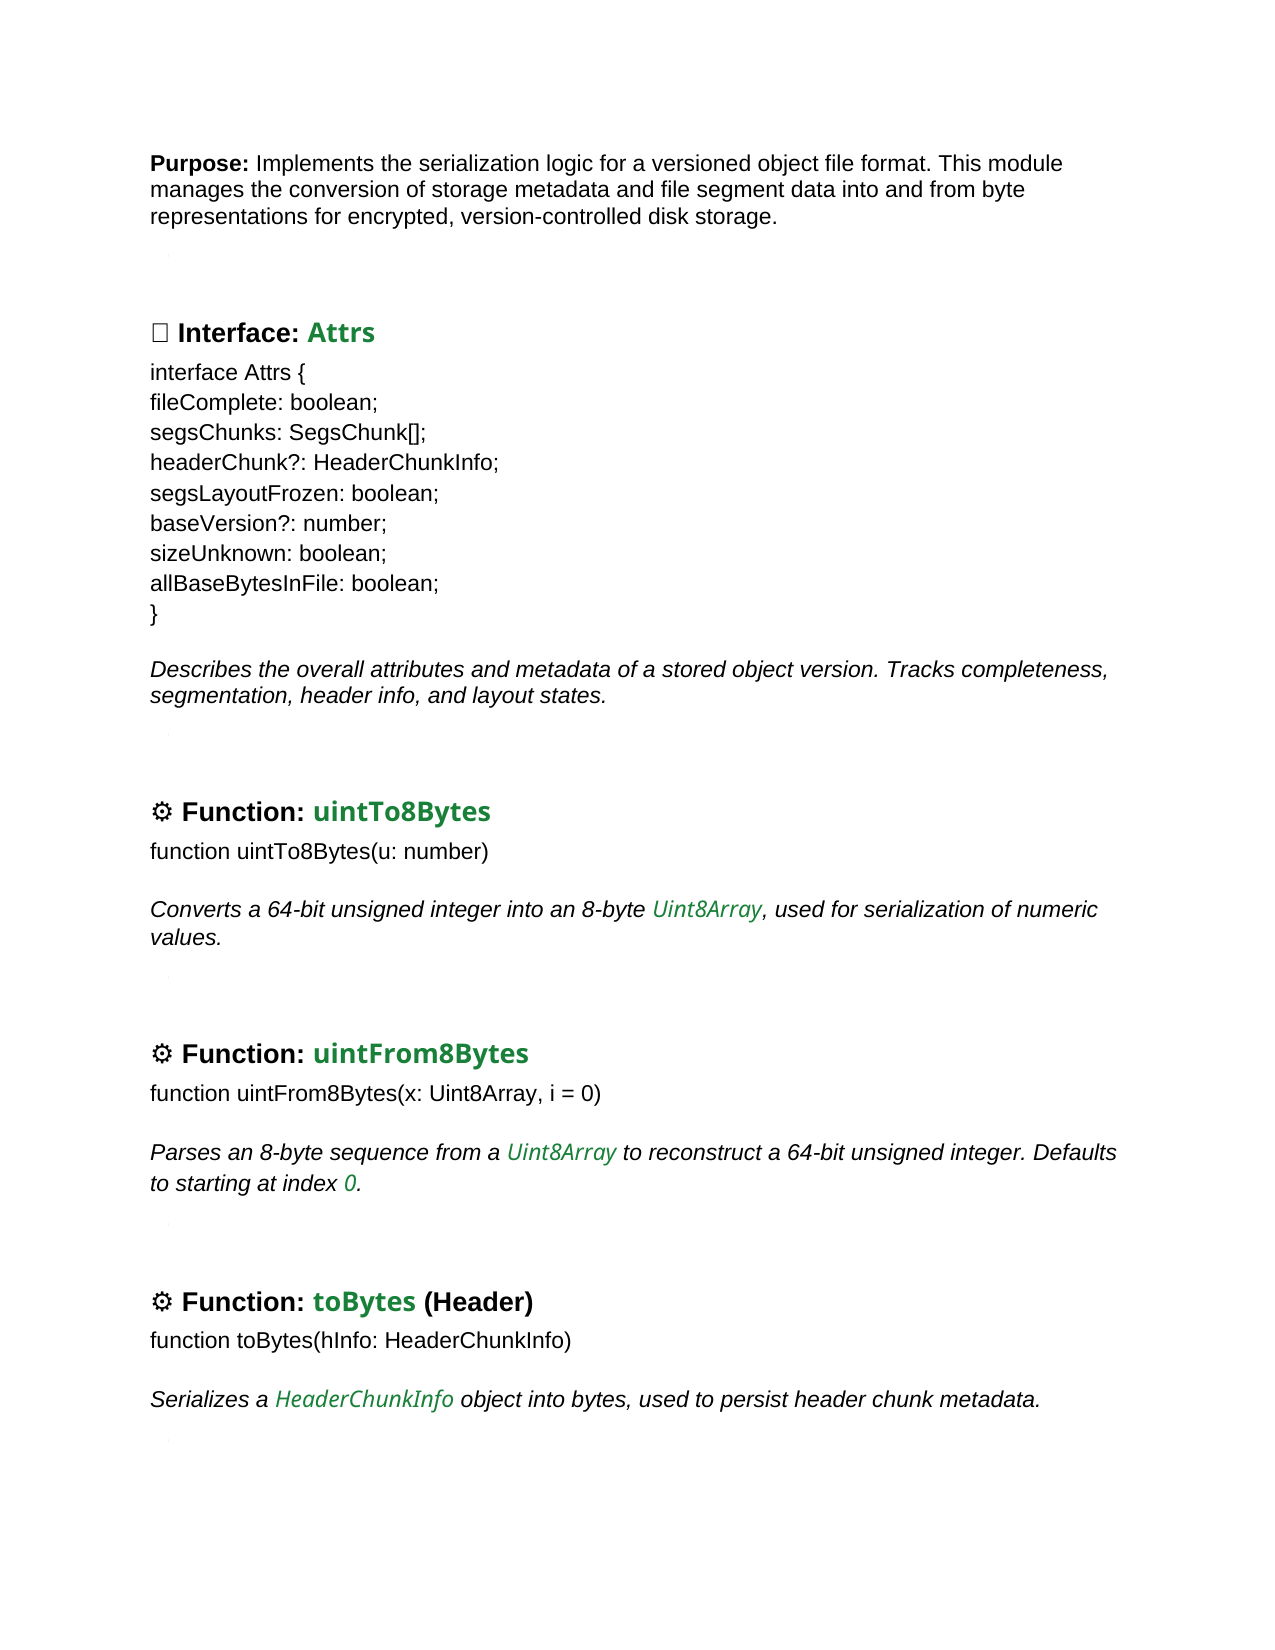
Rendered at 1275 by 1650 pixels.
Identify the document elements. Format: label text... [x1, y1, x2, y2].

text headerChunk?: HeaderChunkInfo; [150, 449, 1125, 476]
subtitle ⚙️ Function: uintFrom8Bytes [150, 1035, 1125, 1072]
text Parses an 8-byte sequence from a Uint8Array to reconstruct a 64-bit unsigned integer. Defaults to starting at index 0. [150, 1135, 1125, 1198]
subtitle 🧩 Interface: Attrs [150, 313, 1125, 350]
text fileComplete: boolean; [150, 389, 1125, 415]
text Purpose: Implements the serialization logic for a versioned object file format. This module manages the conversion of storage metadata and file segment data into and from byte representations for encrypted, version-controlled disk storage. [150, 150, 1125, 229]
text Serializes a HeaderChunkInfo object into bytes, used to persist header chunk metadata. [150, 1383, 1125, 1414]
text segsLayoutFrozen: boolean; [150, 479, 1125, 506]
text sizeUnknown: boolean; [150, 540, 1125, 566]
text function uintTo8Bytes(u: number) [150, 838, 1125, 864]
text Converts a 64-bit unsigned integer into an 8-byte Uint8Array, used for serialization of numeric values. [150, 893, 1125, 951]
text Describes the overall attributes and metadata of a stored object version. Tracks completeness, segmentation, header info, and layout states. [150, 656, 1125, 708]
text } [150, 600, 1125, 627]
subtitle ⚙️ Function: toBytes (Header) [150, 1282, 1125, 1319]
text function uintFrom8Bytes(x: Uint8Array, i = 0) [150, 1080, 1125, 1107]
text segsChunks: SegsChunk[]; [150, 419, 1125, 445]
text function toBytes(hInfo: HeaderChunkInfo) [150, 1327, 1125, 1354]
text baseVersion?: number; [150, 510, 1125, 536]
text allBaseBytesInFile: boolean; [150, 570, 1125, 596]
text interface Attrs { [150, 359, 1125, 385]
subtitle ⚙️ Function: uintTo8Bytes [150, 793, 1125, 829]
